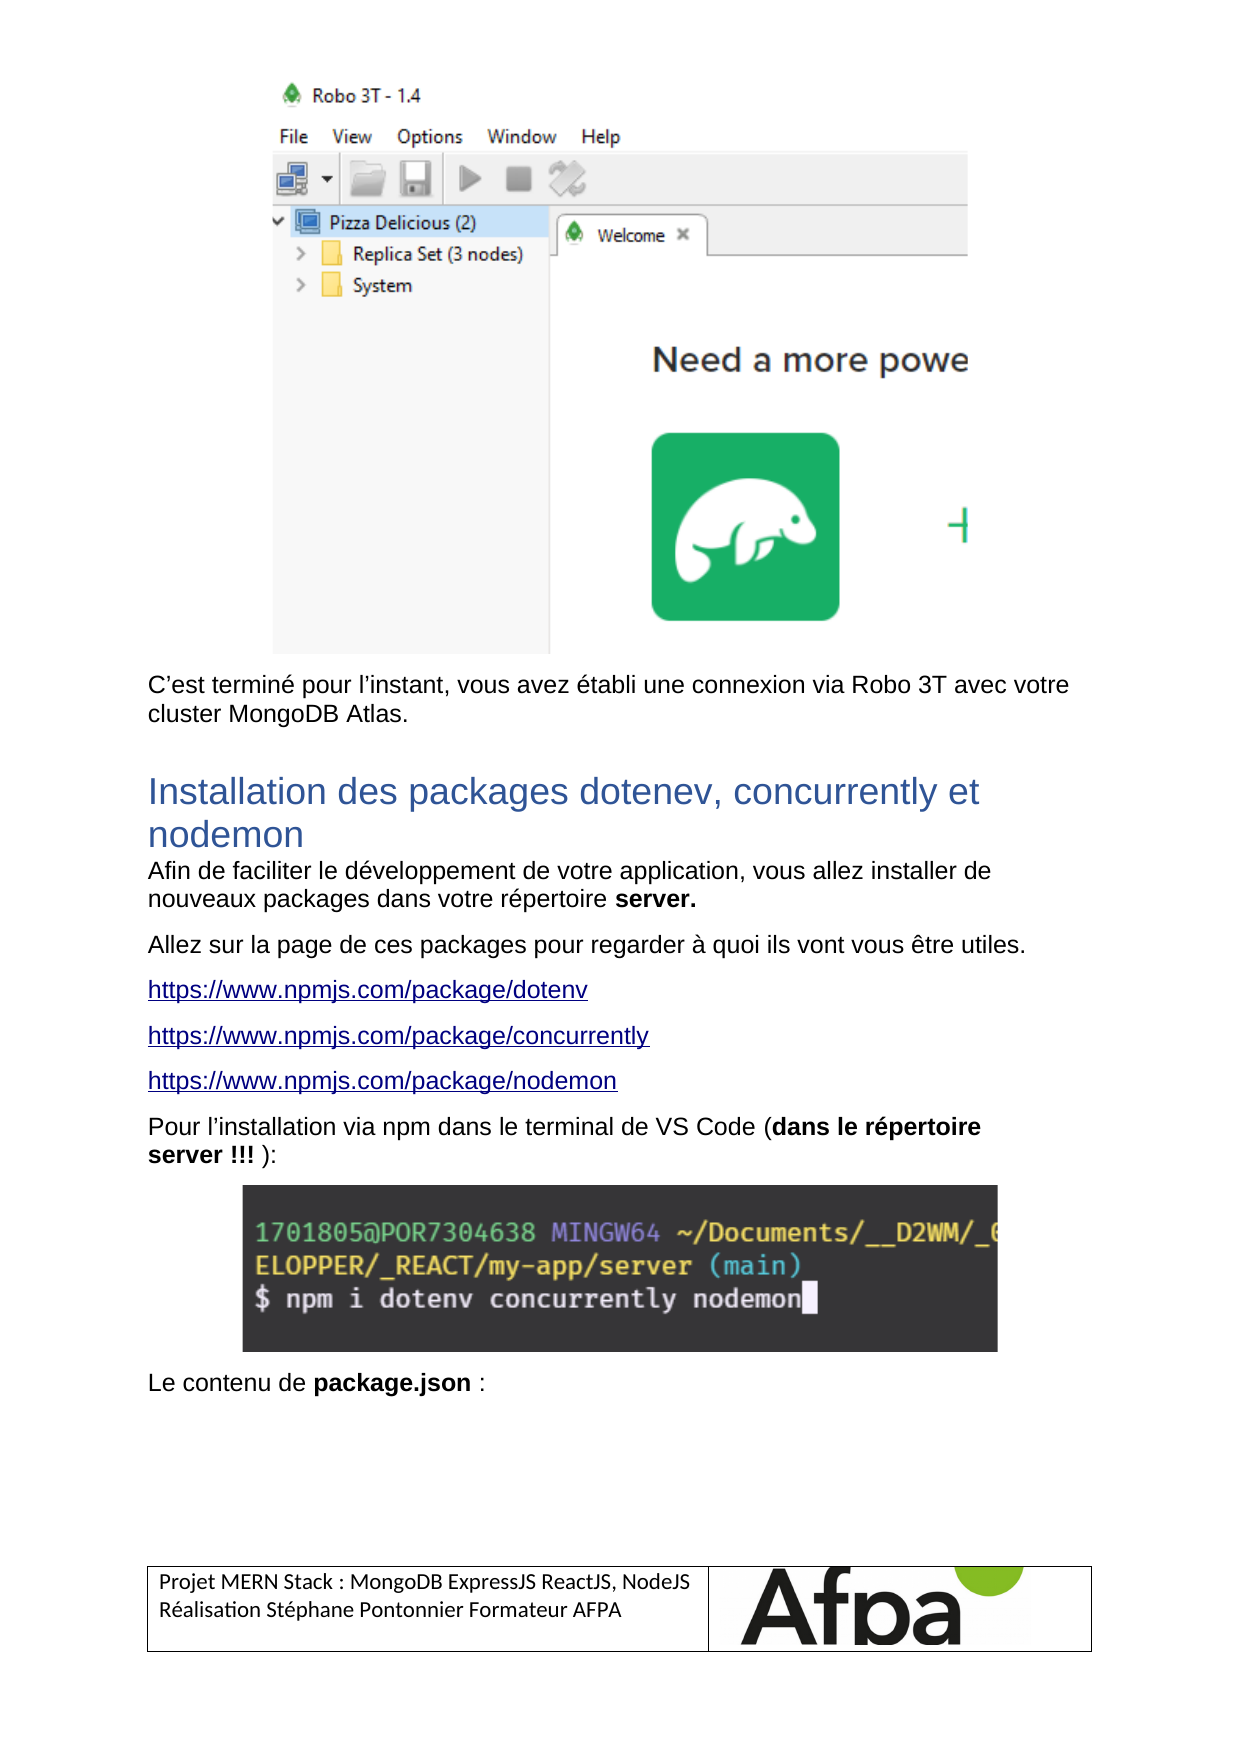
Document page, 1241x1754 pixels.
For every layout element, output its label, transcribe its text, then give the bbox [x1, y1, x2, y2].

text Pour l’installation via npm dans le terminal de VS Code (dans le répertoire server !!! ): [148, 1111, 1093, 1169]
text Allez sur la page de ces packages pour regarder à quoi ils vont vous être utiles. [148, 930, 1093, 958]
text Le contenu de package.json : [148, 1368, 1093, 1397]
text https://www.npmjs.com/package/nodemon [148, 1066, 1093, 1095]
text https://www.npmjs.com/package/dotenv [148, 975, 1093, 1004]
text https://www.npmjs.com/package/concurrently [148, 1021, 1093, 1049]
subtitle Installation des packages dotenev, concurrently et nodemon [148, 769, 1093, 856]
text Afin de faciliter le développement de votre application, vous allez installer de nouveaux packages dans votre répertoire server. [148, 856, 1093, 913]
text C’est terminé pour l’instant, vous avez établi une connexion via Robo 3T avec votre cluster MongoDB Atlas. [148, 670, 1093, 728]
